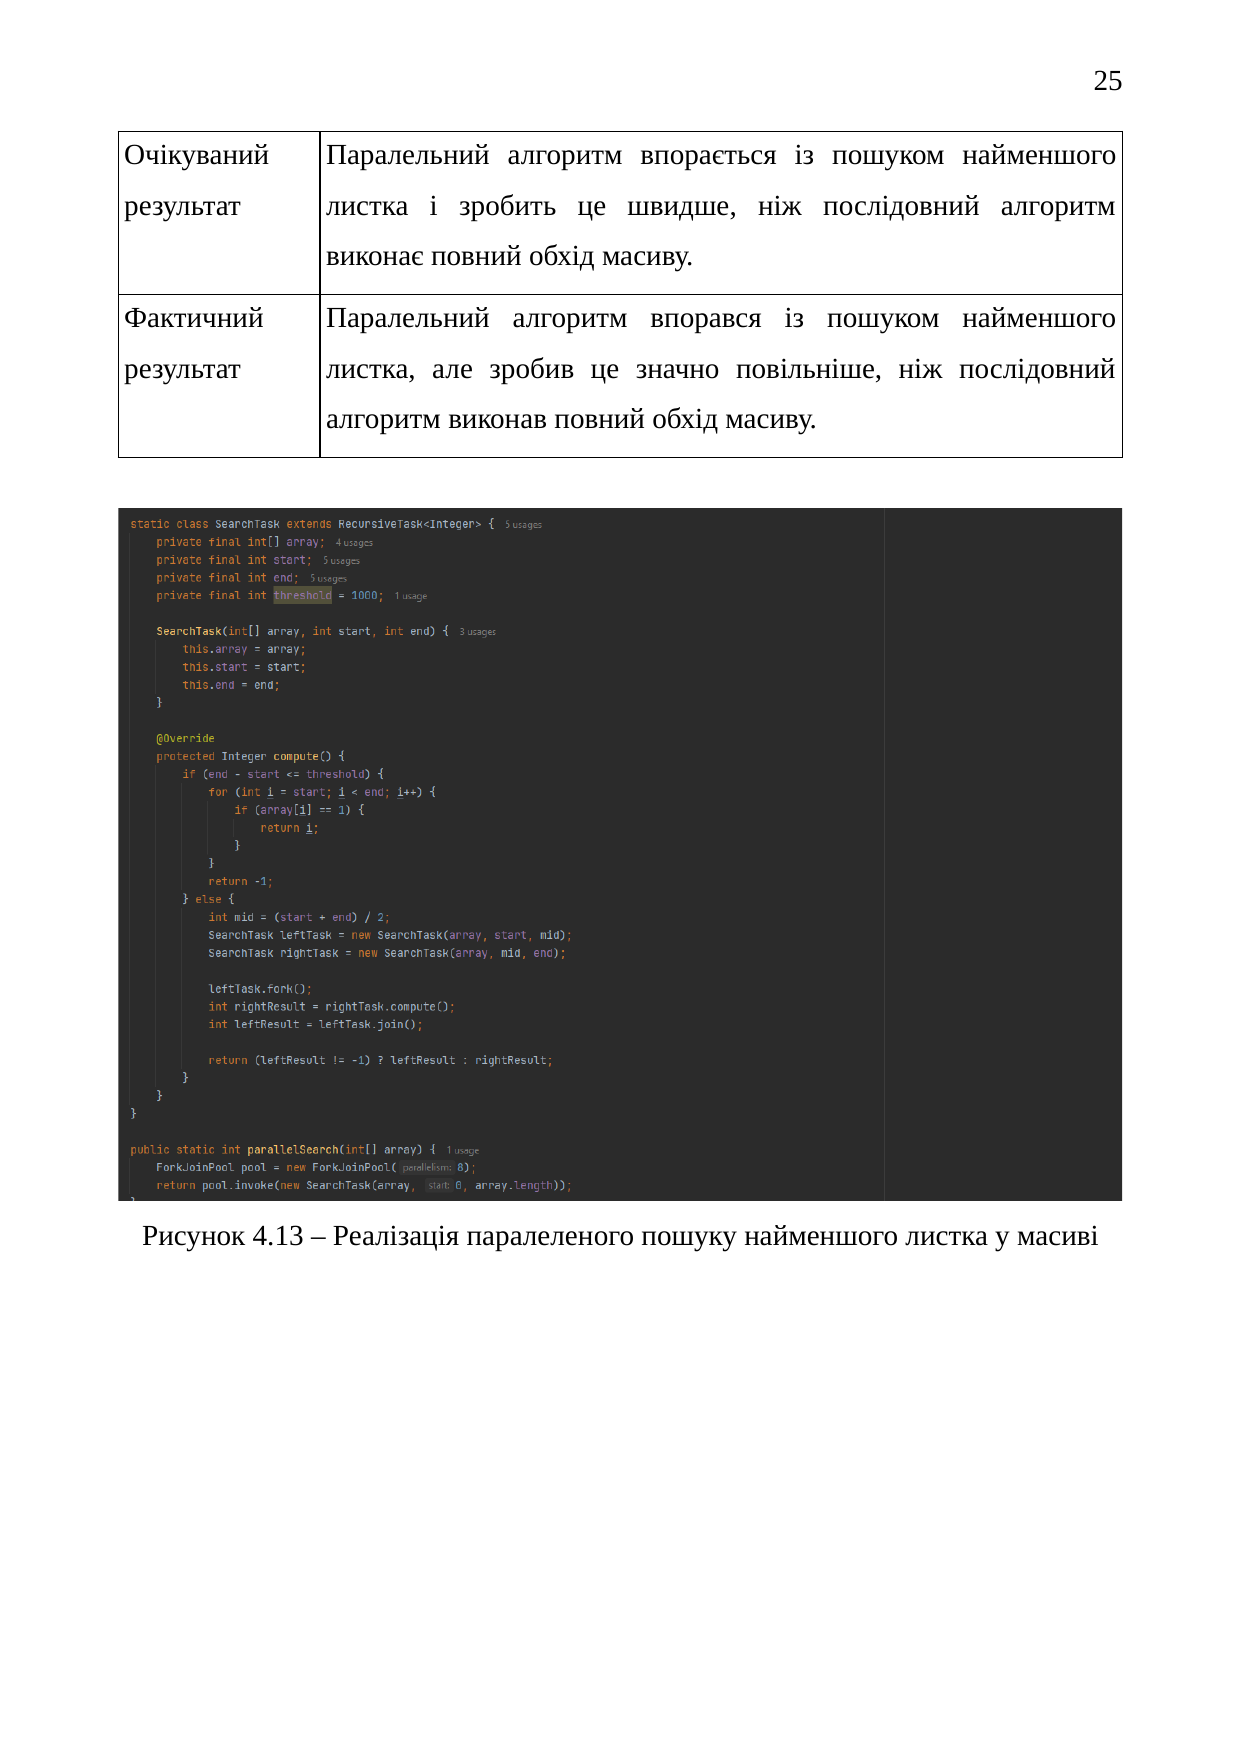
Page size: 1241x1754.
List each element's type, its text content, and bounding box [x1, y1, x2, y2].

table_cell Фактичний результат [119, 295, 319, 457]
table_cell Очікуваний результат [119, 132, 319, 294]
table_cell Паралельний алгоритм впорається із пошуком найменшого листка і зробить це швидше, ніж послідовний алгоритм виконає повний обхід масиву. [321, 132, 1122, 294]
table_cell Паралельний алгоритм впорався із пошуком найменшого листка, але зробив це значно повільніше, ніж послідовний алгоритм виконав повний обхід масиву. [321, 295, 1122, 457]
text Рисунок 4.13 – Реалізація паралеленого пошуку найменшого листка у масиві [118, 1201, 1122, 1251]
picture [118, 508, 1123, 1201]
